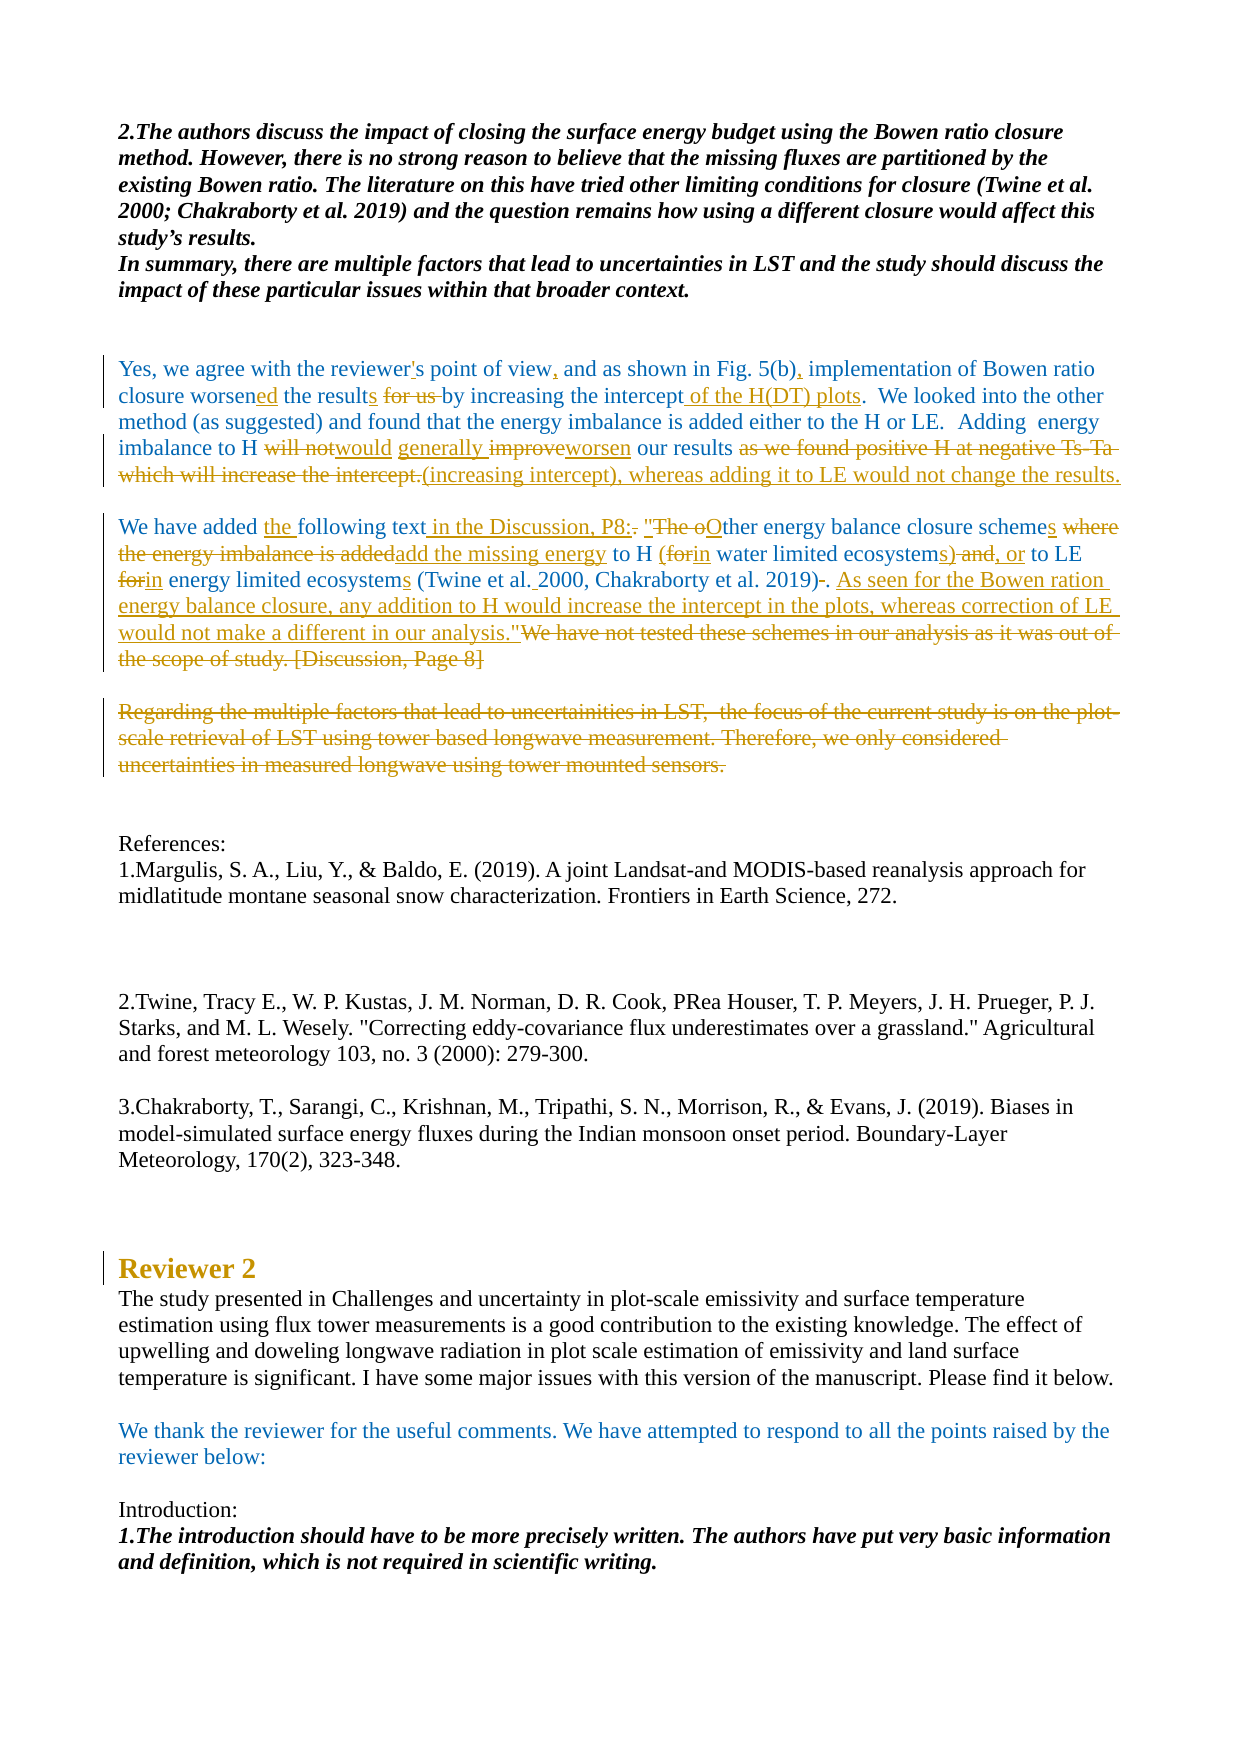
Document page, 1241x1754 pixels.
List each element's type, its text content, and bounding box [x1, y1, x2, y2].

text We thank the reviewer for the useful comments. We have attempted to respond to all the points raised by the reviewer below: [118, 1417, 1122, 1469]
text We have added the following text in the Discussion, P8: "Other energy balance closure schemes add the missing energy to H (in water limited ecosystems), or to LE in energy limited ecosystems (Twine et al. 2000, Chakraborty et al. 2019). As seen for the Bowen ration energy balance closure, any addition to H would increase the intercept in the plots, whereas correction of LE would not make a different in our analysis." [118, 513, 1122, 672]
text 2.The authors discuss the impact of closing the surface energy budget using the Bowen ratio closure method. However, there is no strong reason to believe that the missing fluxes are partitioned by the existing Bowen ratio. The literature on this have tried other limiting conditions for closure (Twine et al. 2000; Chakraborty et al. 2019) and the question remains how using a different closure would affect this study’s results. [118, 118, 1122, 250]
text 2.Twine, Tracy E., W. P. Kustas, J. M. Norman, D. R. Cook, PRea Houser, T. P. Meyers, J. H. Prueger, P. J. Starks, and M. L. Wesely. "Correcting eddy-covariance flux underestimates over a grassland." Agricultural and forest meteorology 103, no. 3 (2000): 279-300. [118, 961, 1122, 1067]
text References: 1.Margulis, S. A., Liu, Y., & Baldo, E. (2019). A joint Landsat-and MODIS-based reanalysis approach for midlatitude montane seasonal snow characterization. Frontiers in Earth Science, 272. [118, 803, 1122, 909]
text Yes, we agree with the reviewer's point of view, and as shown in Fig. 5(b), implementation of Bowen ratio closure worsened the results by increasing the intercept of the H(DT) plots. We looked into the other method (as suggested) and found that the energy imbalance is added either to the H or LE. Adding energy imbalance to H would generally worsen our results (increasing intercept), whereas adding it to LE would not change the results. [118, 355, 1122, 487]
text In summary, there are multiple factors that lead to uncertainties in LST and the study should discuss the impact of these particular issues within that broader context. [118, 250, 1122, 303]
text 3.Chakraborty, T., Sarangi, C., Krishnan, M., Tripathi, S. N., Morrison, R., & Evans, J. (2019). Biases in model-simulated surface energy fluxes during the Indian monsoon onset period. Boundary-Layer Meteorology, 170(2), 323-348. [118, 1067, 1122, 1251]
text Reviewer 2 The study presented in Challenges and uncertainty in plot-scale emissivity and surface temperature estimation using flux tower measurements is a good contribution to the existing knowledge. The effect of upwelling and doweling longwave radiation in plot scale estimation of emissivity and land surface temperature is significant. I have some major issues with this version of the manuscript. Please find it below. [118, 1251, 1122, 1390]
text Introduction: 1.The introduction should have to be more precisely written. The authors have put very basic information and definition, which is not required in scientific writing. [118, 1496, 1122, 1575]
